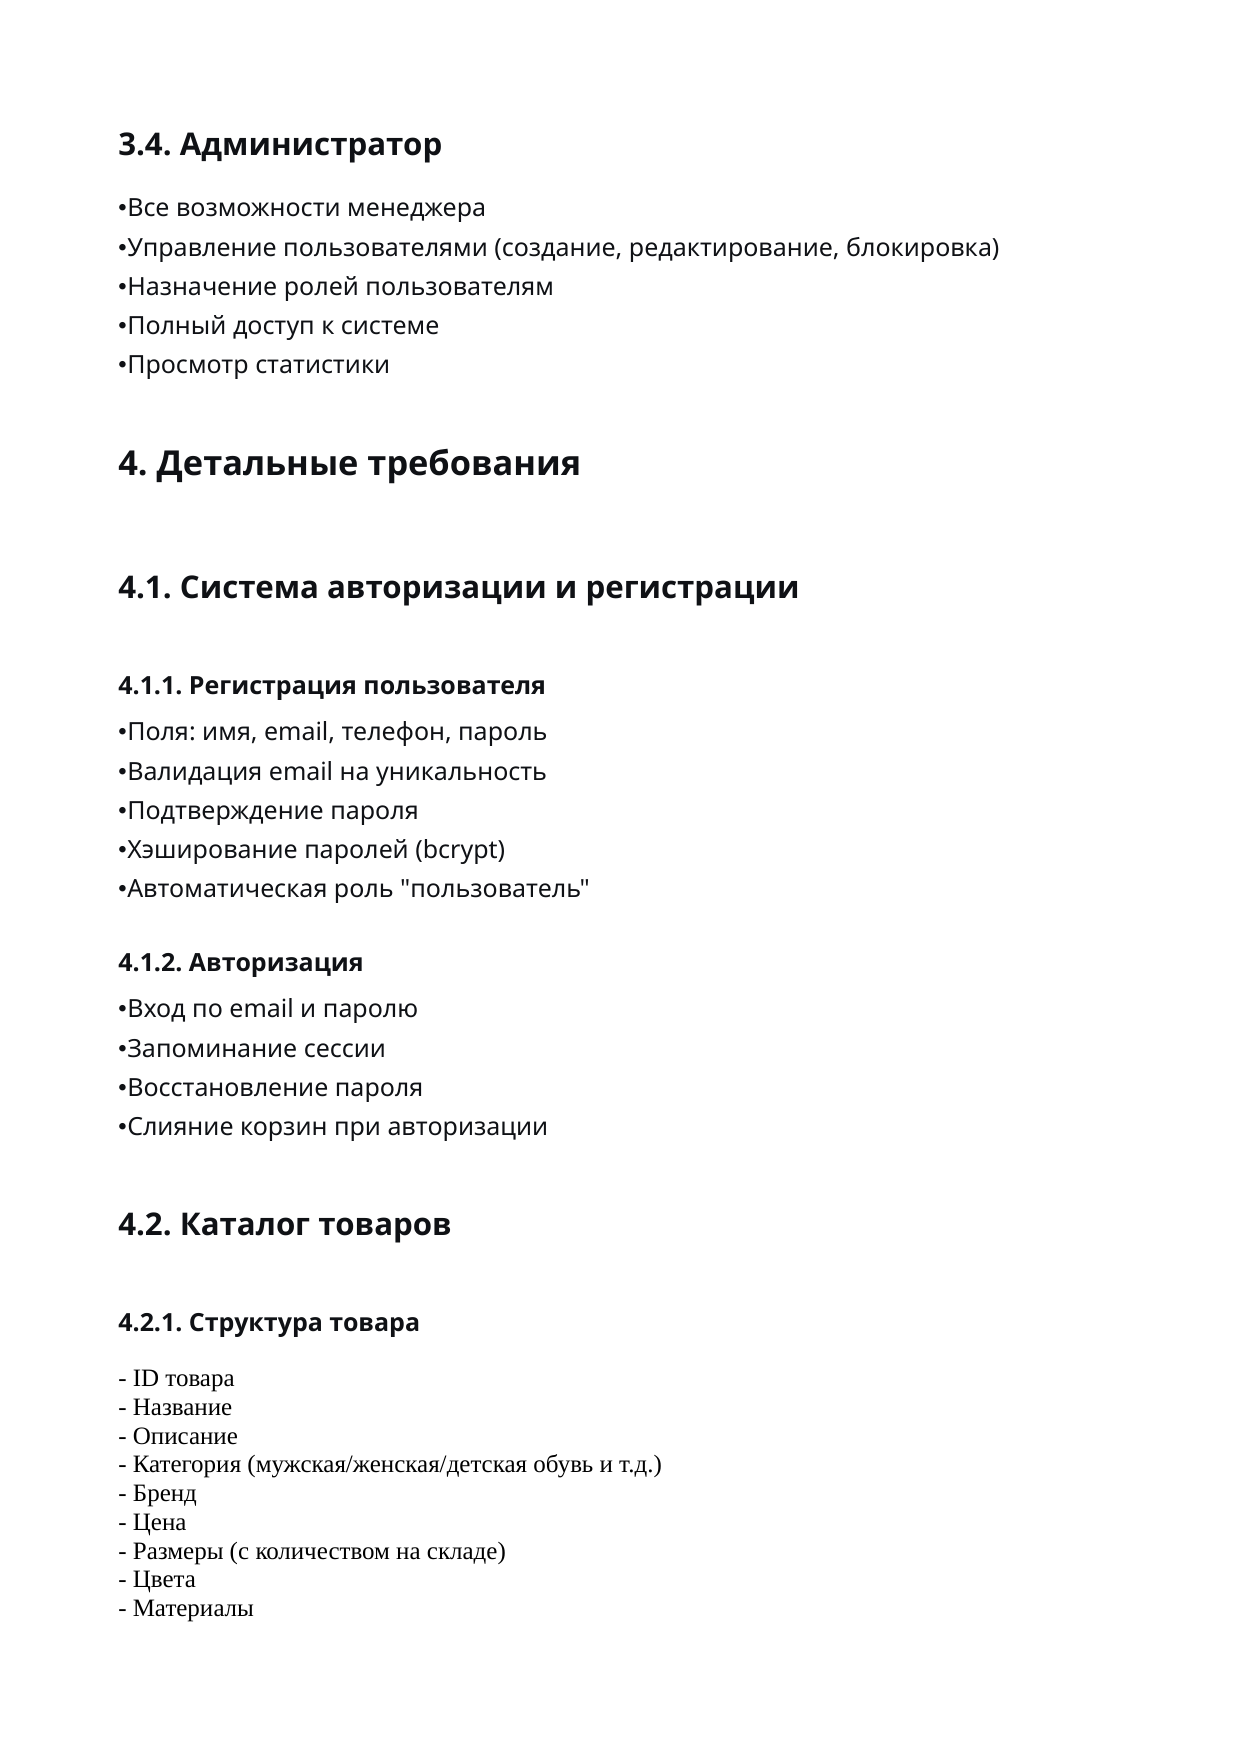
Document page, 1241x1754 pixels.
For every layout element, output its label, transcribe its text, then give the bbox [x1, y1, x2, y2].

subtitle 3.4. Администратор [118, 118, 1122, 165]
text - Цвета [118, 1564, 1122, 1593]
list Управление пользователями (создание, редактирование, блокировка) [118, 229, 1122, 263]
list Полный доступ к системе [118, 307, 1122, 342]
subtitle 4.1.2. Авторизация [118, 935, 1122, 978]
text - ID товара [118, 1363, 1122, 1392]
subtitle 4.2.1. Структура товара [118, 1294, 1122, 1338]
list Назначение ролей пользователям [118, 268, 1122, 302]
text - Цена [118, 1507, 1122, 1536]
text - Описание [118, 1421, 1122, 1449]
subtitle 4.1. Система авторизации и регистрации [118, 561, 1122, 608]
subtitle 4.1.1. Регистрация пользователя [118, 658, 1122, 701]
subtitle 4.2. Каталог товаров [118, 1198, 1122, 1244]
list Поля: имя, email, телефон, пароль [118, 714, 1122, 748]
list Валидация email на уникальность [118, 753, 1122, 787]
text - Размеры (с количеством на складе) [118, 1536, 1122, 1564]
list Автоматическая роль "пользователь" [118, 871, 1122, 905]
list Просмотр статистики [118, 347, 1122, 381]
list Все возможности менеджера [118, 190, 1122, 224]
subtitle 4. Детальные требования [118, 436, 1122, 486]
list Подтверждение пароля [118, 792, 1122, 826]
list Вход по email и паролю [118, 991, 1122, 1025]
text - Бренд [118, 1478, 1122, 1507]
list Запоминание сессии [118, 1030, 1122, 1064]
list Слияние корзин при авторизации [118, 1108, 1122, 1143]
list Хэширование паролей (bcrypt) [118, 831, 1122, 866]
text - Категория (мужская/женская/детская обувь и т.д.) [118, 1449, 1122, 1478]
text - Материалы [118, 1593, 1122, 1622]
list Восстановление пароля [118, 1069, 1122, 1103]
text - Название [118, 1392, 1122, 1421]
